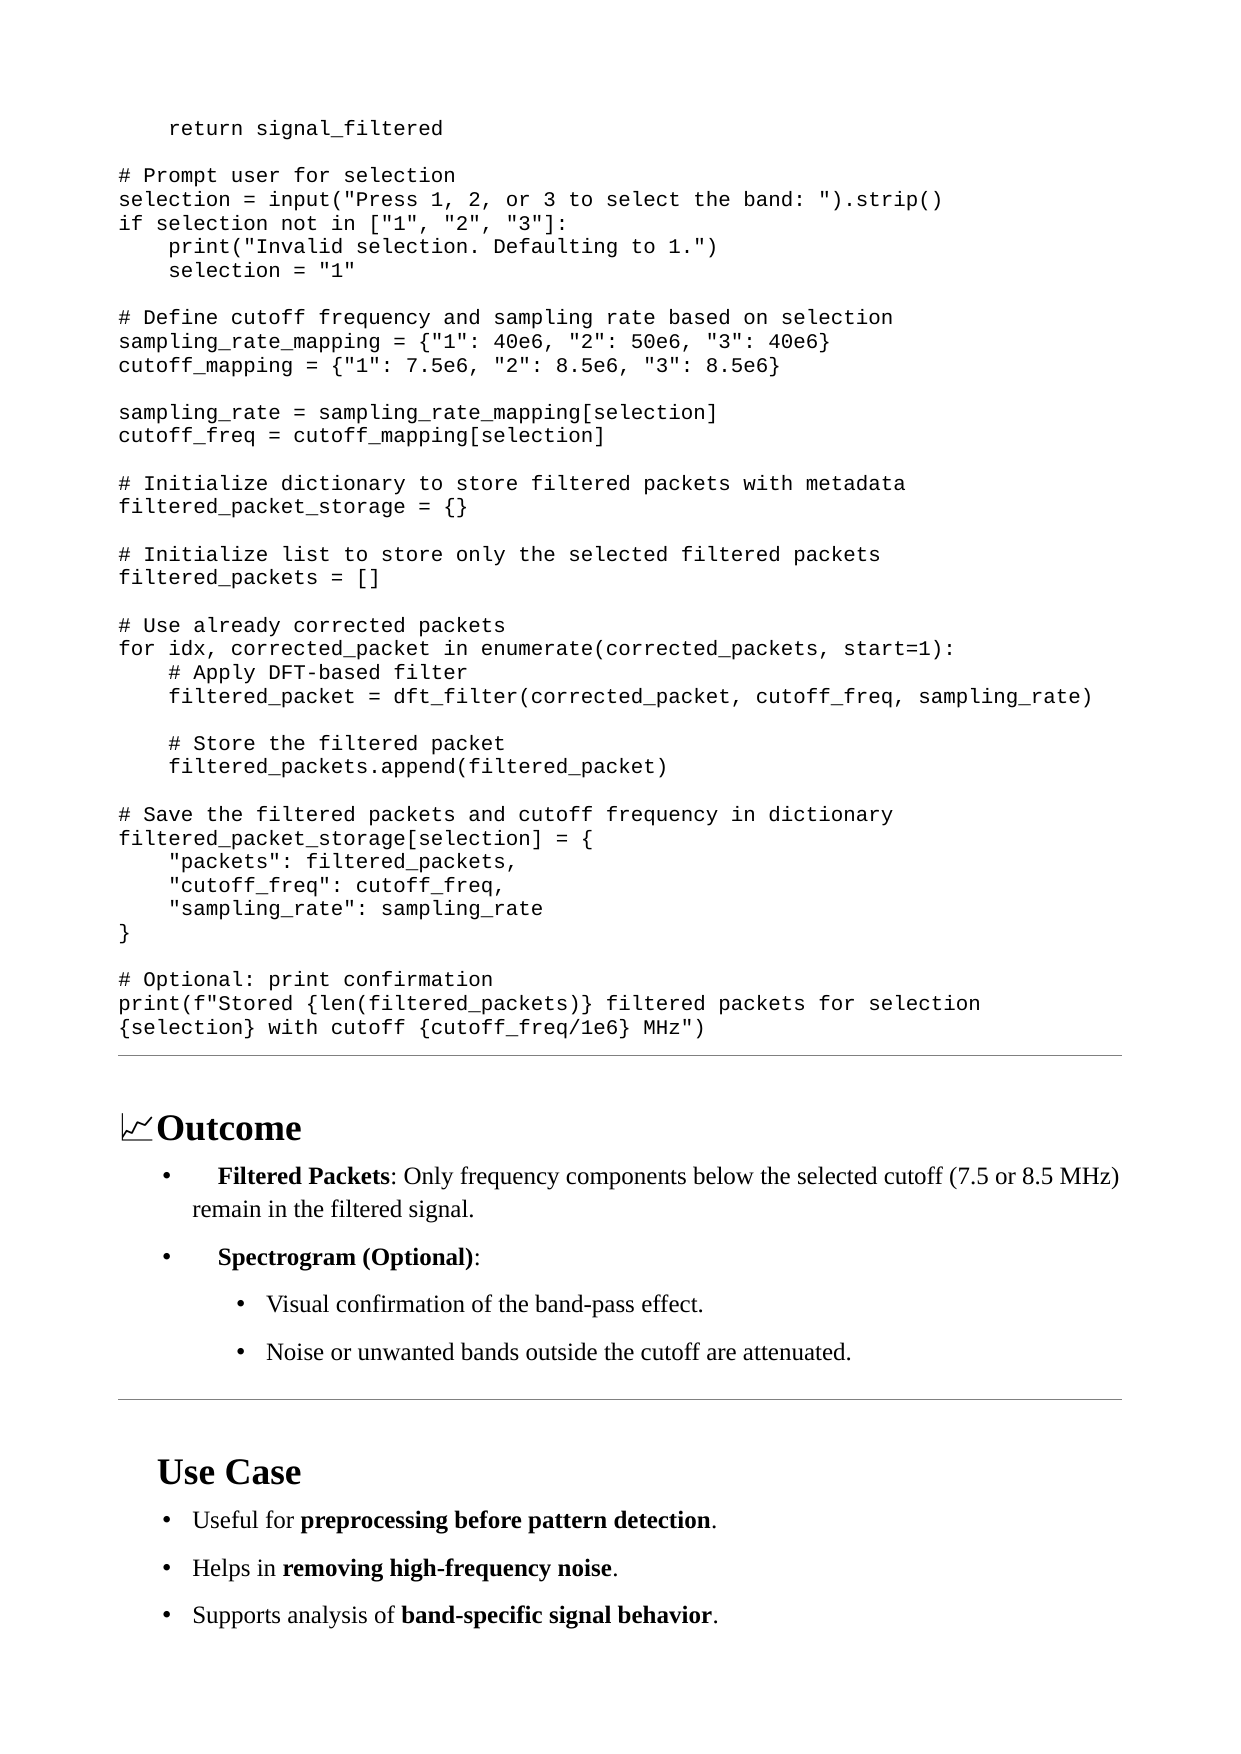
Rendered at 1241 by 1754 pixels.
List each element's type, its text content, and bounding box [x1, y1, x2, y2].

text # Optional: print confirmation [118, 969, 1122, 993]
text sampling_rate_mapping = {"1": 40e6, "2": 50e6, "3": 40e6} [118, 331, 1122, 354]
list 🧠 Spectrogram (Optional): [162, 1242, 1122, 1270]
text if selection not in ["1", "2", "3"]: [118, 213, 1122, 236]
text # Define cutoff frequency and sampling rate based on selection [118, 307, 1122, 331]
text # Initialize list to store only the selected filtered packets [118, 544, 1122, 567]
text selection = "1" [118, 260, 1122, 284]
text # Save the filtered packets and cutoff frequency in dictionary [118, 804, 1122, 827]
text print(f"Stored {len(filtered_packets)} filtered packets for selection {selection} with cutoff {cutoff_freq/1e6} MHz") [118, 993, 1122, 1040]
subtitle 📌 Use Case [118, 1449, 1122, 1493]
list Supports analysis of band-specific signal behavior. [162, 1600, 1122, 1629]
text "sampling_rate": sampling_rate [118, 898, 1122, 922]
text "packets": filtered_packets, [118, 851, 1122, 875]
text # Apply DFT-based filter [118, 662, 1122, 686]
subtitle 📈Outcome [118, 1105, 1122, 1148]
text for idx, corrected_packet in enumerate(corrected_packets, start=1): [118, 638, 1122, 662]
text selection = input("Press 1, 2, or 3 to select the band: ").strip() [118, 189, 1122, 213]
text # Use already corrected packets [118, 615, 1122, 638]
text filtered_packet_storage[selection] = { [118, 827, 1122, 851]
text # Store the filtered packet [118, 733, 1122, 757]
text print("Invalid selection. Defaulting to 1.") [118, 236, 1122, 260]
text sampling_rate = sampling_rate_mapping[selection] [118, 402, 1122, 426]
text } [118, 922, 1122, 946]
text filtered_packet_storage = {} [118, 496, 1122, 520]
list ✅ Filtered Packets: Only frequency components below the selected cutoff (7.5 or 8.5 MHz) remain in the filtered signal. [162, 1161, 1122, 1223]
text # Initialize dictionary to store filtered packets with metadata [118, 473, 1122, 496]
list Visual confirmation of the band-pass effect. [236, 1289, 1122, 1318]
text filtered_packets.append(filtered_packet) [118, 757, 1122, 780]
text filtered_packet = dft_filter(corrected_packet, cutoff_freq, sampling_rate) [118, 686, 1122, 709]
list Helps in removing high-frequency noise. [162, 1553, 1122, 1582]
text cutoff_freq = cutoff_mapping[selection] [118, 426, 1122, 449]
text cutoff_mapping = {"1": 7.5e6, "2": 8.5e6, "3": 8.5e6} [118, 354, 1122, 378]
list Noise or unwanted bands outside the cutoff are attenuated. [236, 1337, 1122, 1366]
text return signal_filtered [118, 118, 1122, 142]
text filtered_packets = [] [118, 567, 1122, 591]
text "cutoff_freq": cutoff_freq, [118, 875, 1122, 898]
list Useful for preprocessing before pattern detection. [162, 1505, 1122, 1534]
text # Prompt user for selection [118, 165, 1122, 189]
